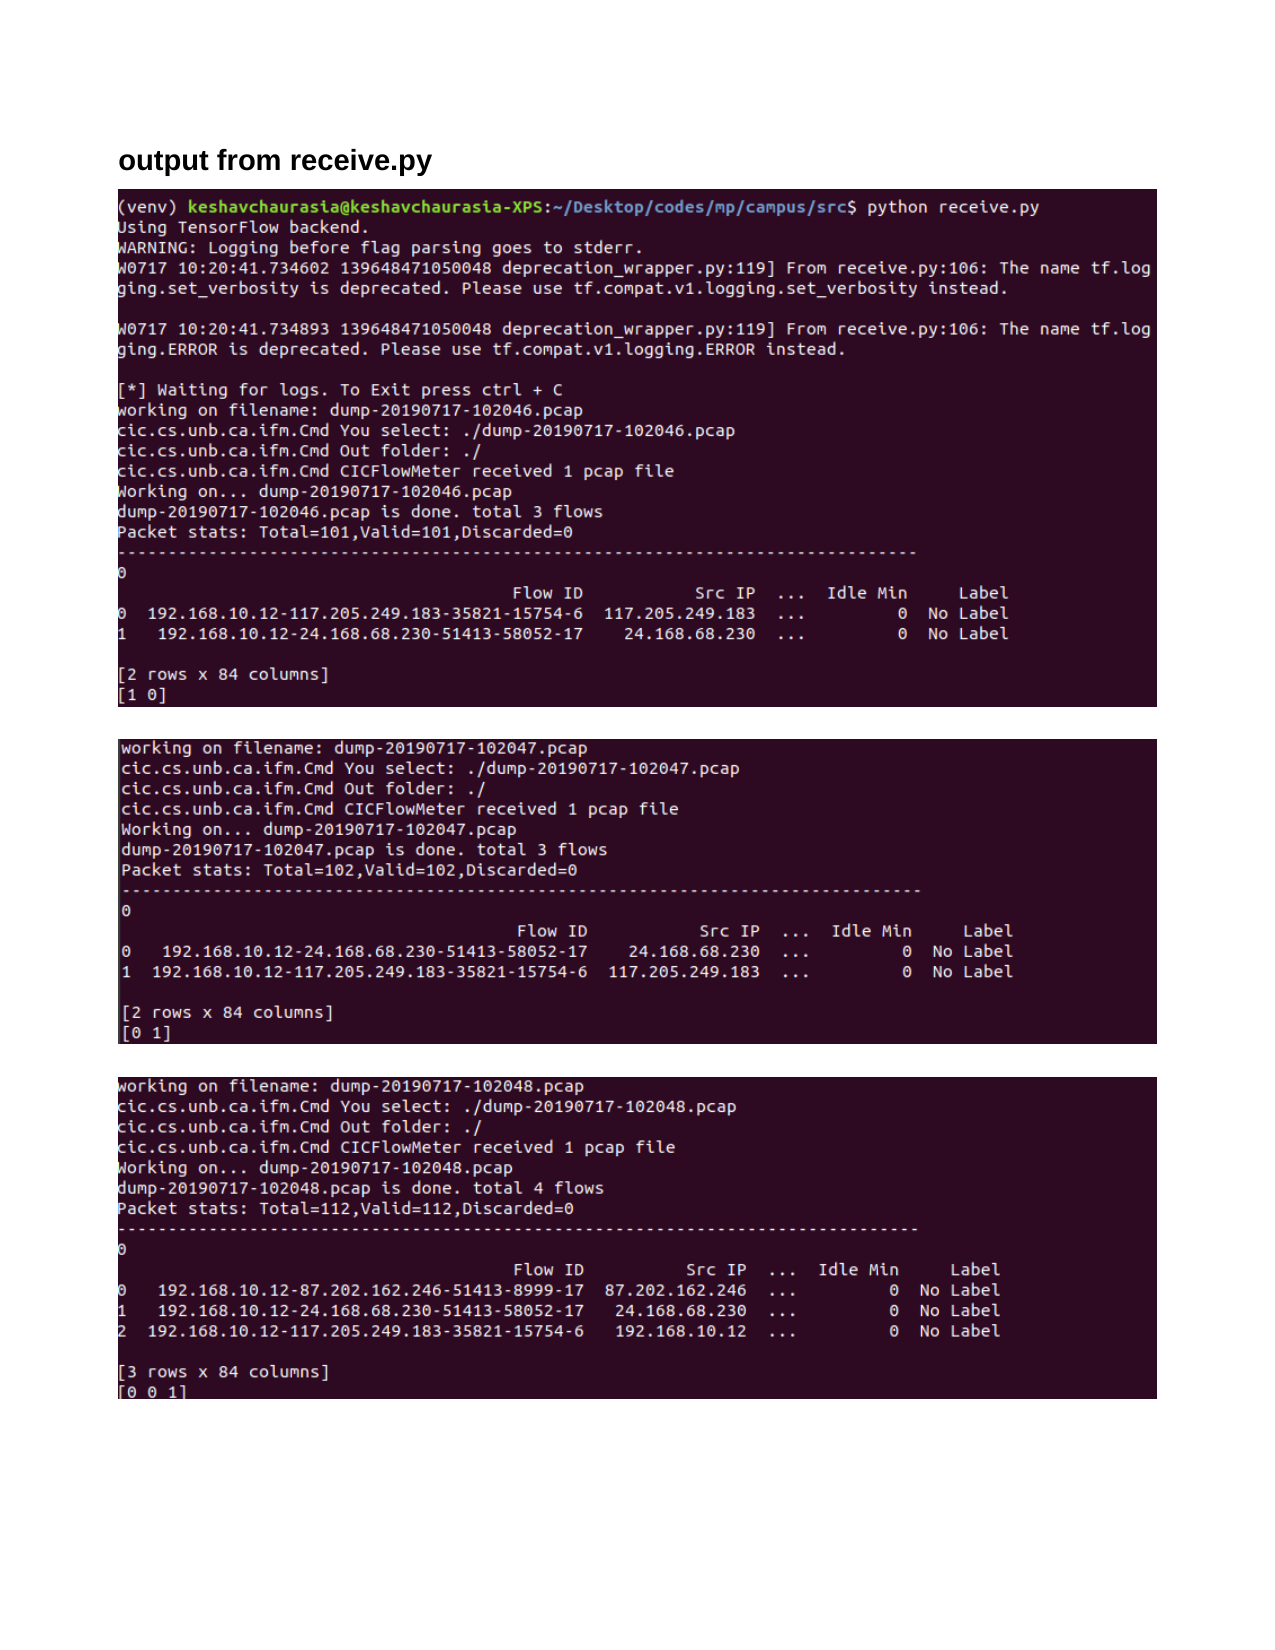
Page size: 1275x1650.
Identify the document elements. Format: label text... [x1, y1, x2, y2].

subtitle output from receive.py [118, 143, 1157, 177]
picture [118, 189, 1157, 707]
picture [118, 739, 1157, 1044]
picture [118, 1077, 1157, 1399]
